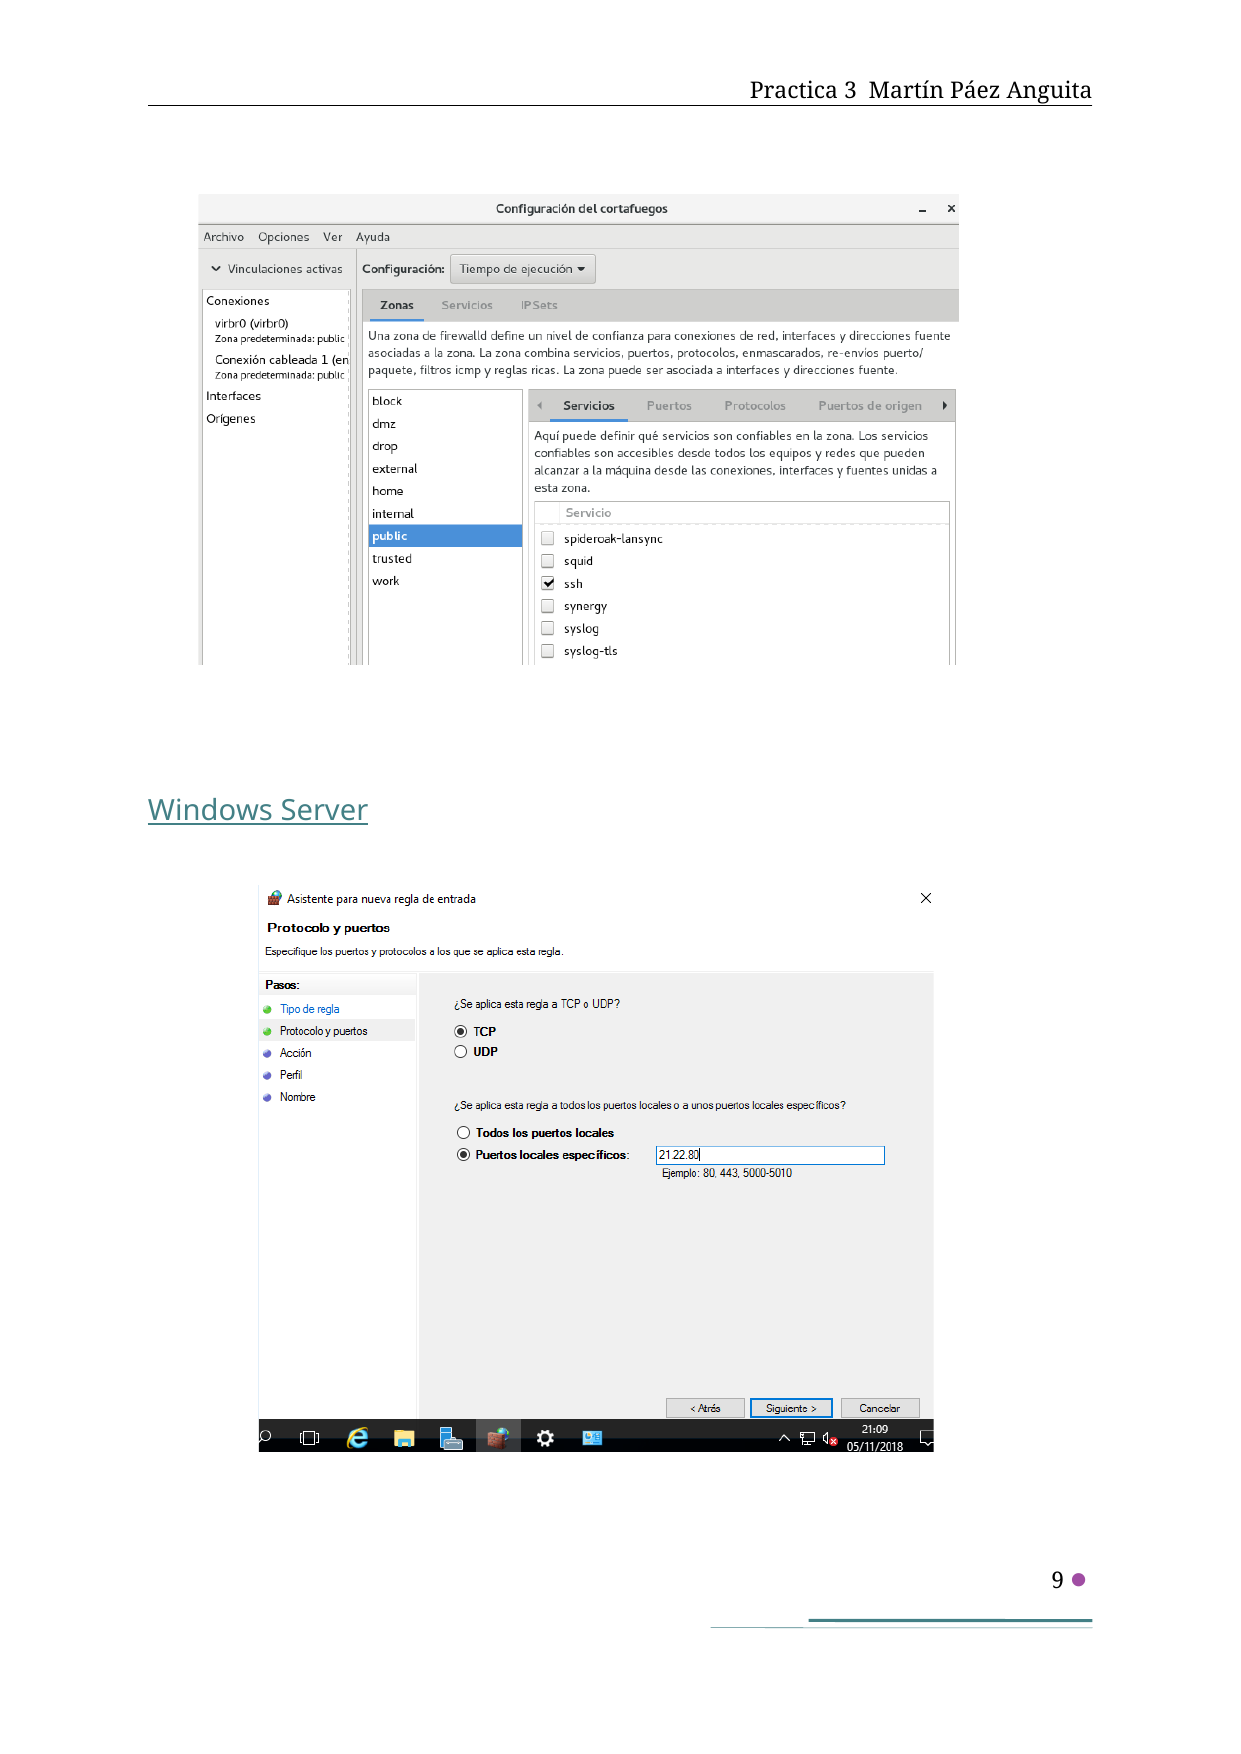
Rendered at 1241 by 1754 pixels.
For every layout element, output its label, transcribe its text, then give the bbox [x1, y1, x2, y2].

picture [198, 194, 959, 665]
subtitle Windows Server [148, 789, 1092, 829]
picture [258, 885, 934, 1452]
